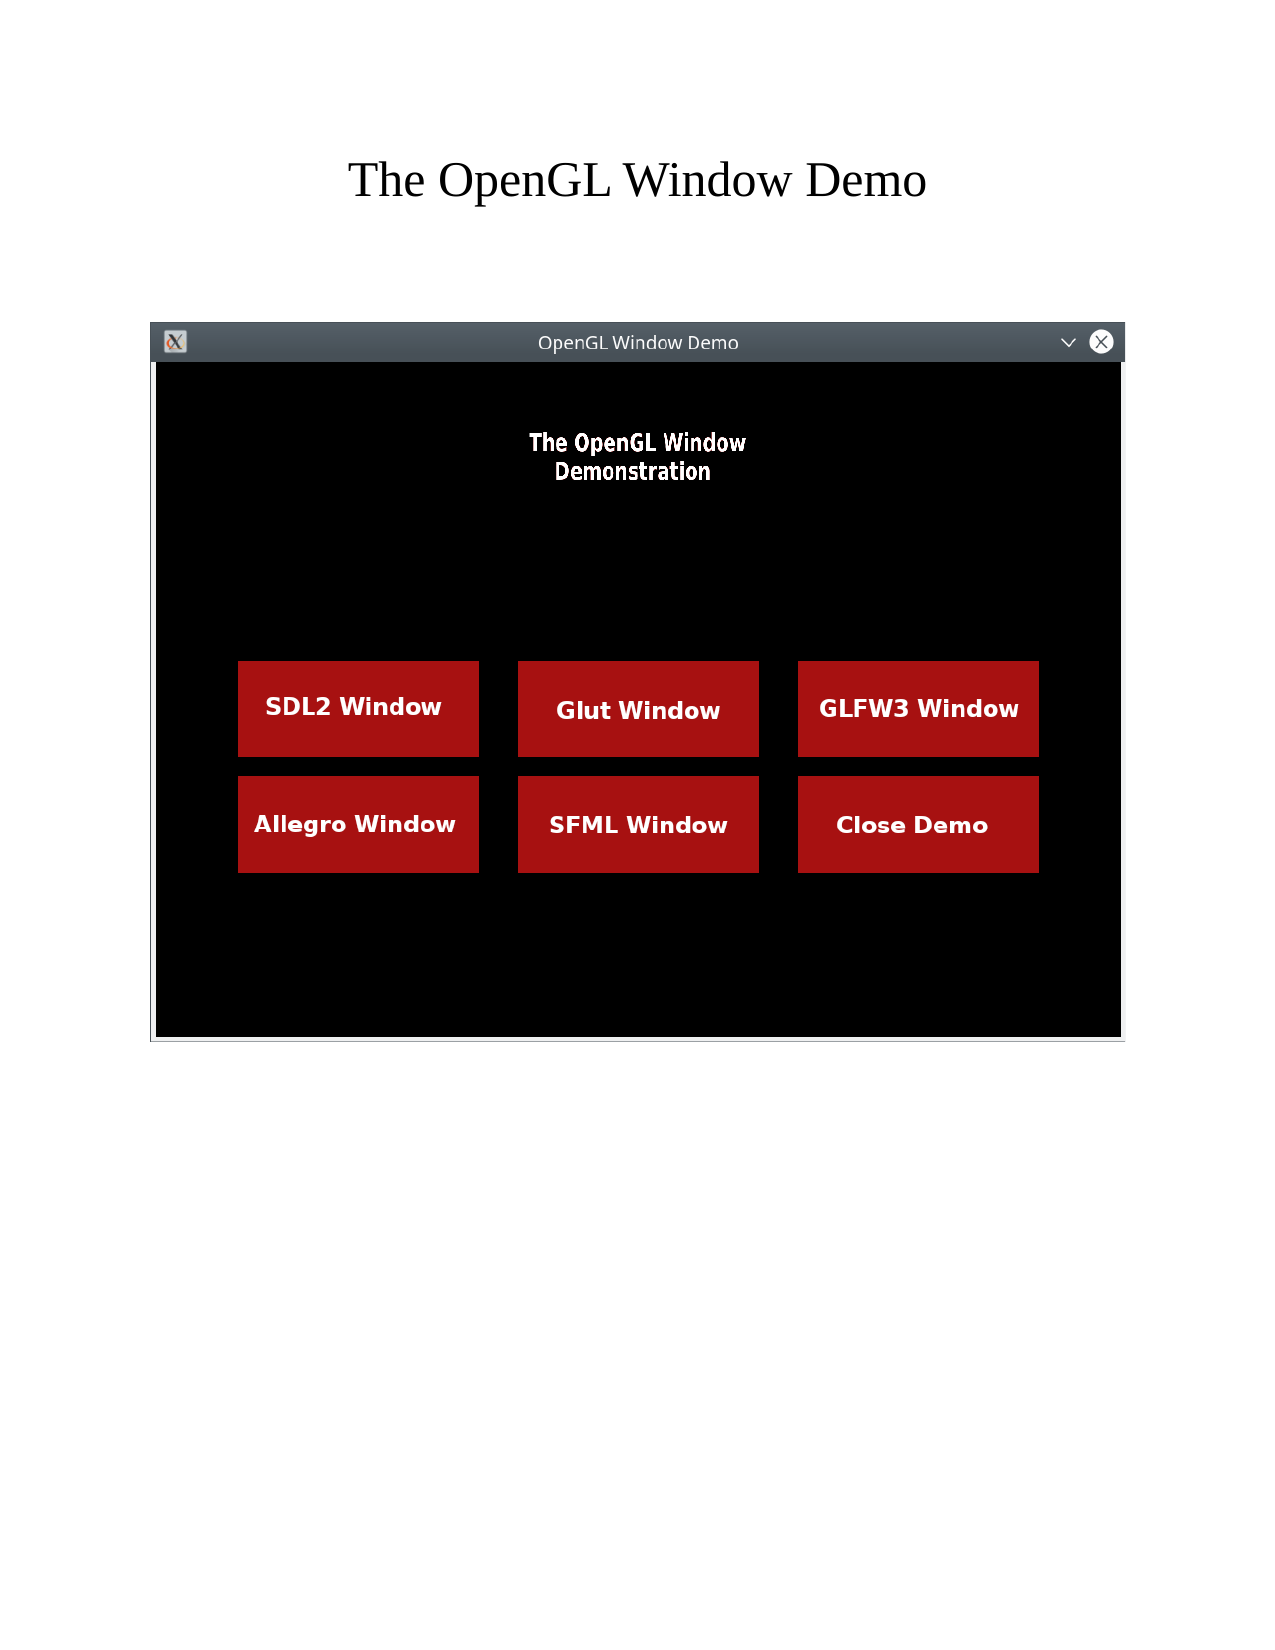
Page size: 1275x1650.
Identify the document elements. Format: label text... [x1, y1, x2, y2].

picture [150, 322, 1125, 1042]
text The OpenGL Window Demo [150, 150, 1125, 207]
